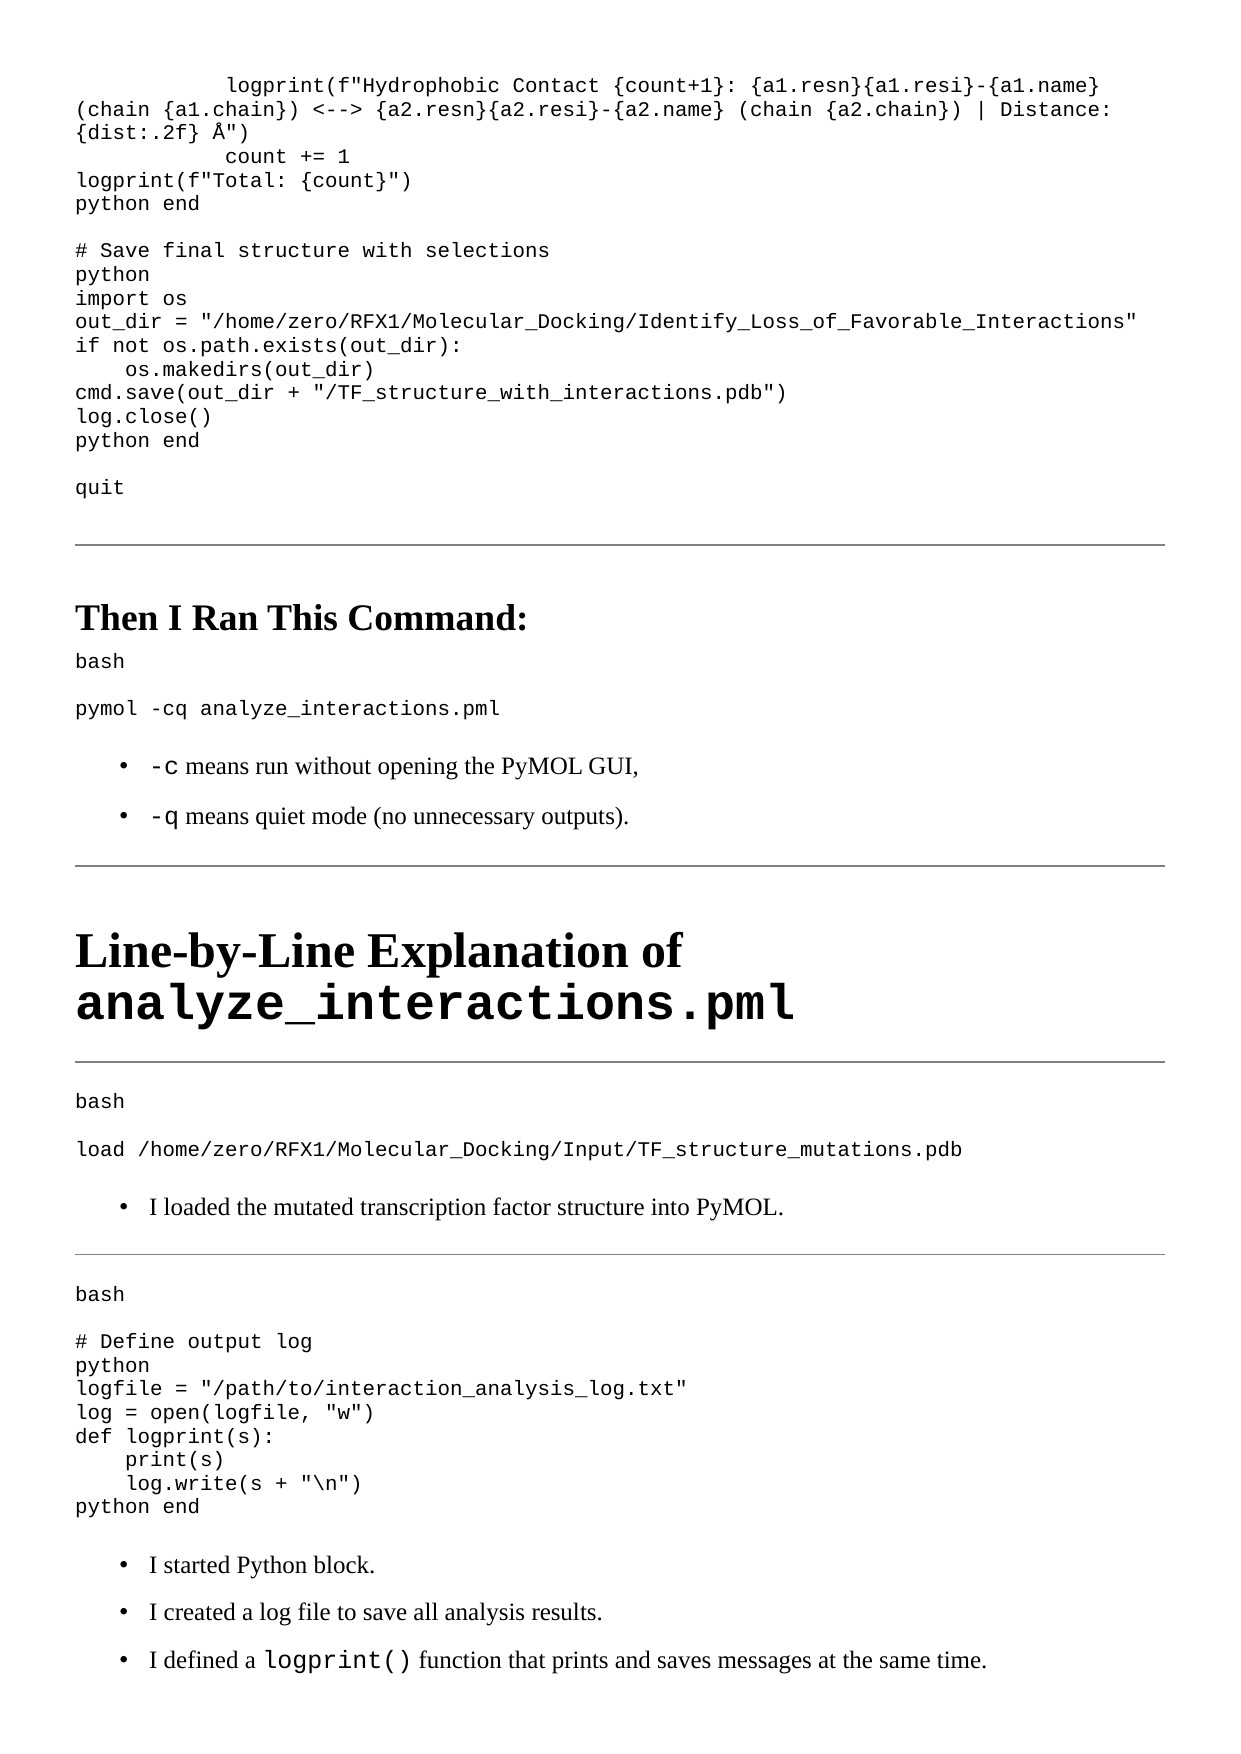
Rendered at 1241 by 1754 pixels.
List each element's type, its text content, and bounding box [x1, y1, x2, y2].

text bash [75, 651, 1165, 674]
text pymol -cq analyze_interactions.pml [75, 698, 1165, 722]
list -q means quiet mode (no unnecessary outputs). [119, 801, 1165, 832]
text cmd.save(out_dir + "/TF_structure_with_interactions.pdb") [75, 382, 1165, 406]
list -c means run without opening the PyMOL GUI, [119, 751, 1165, 782]
text bash [75, 1284, 1165, 1307]
text count += 1 [75, 146, 1165, 169]
text os.makedirs(out_dir) [75, 359, 1165, 382]
text quit [75, 477, 1165, 501]
text import os [75, 288, 1165, 311]
text log.write(s + "\n") [75, 1473, 1165, 1497]
text # Save final structure with selections [75, 241, 1165, 264]
list I loaded the mutated transcription factor structure into PyMOL. [119, 1192, 1165, 1221]
text python end [75, 430, 1165, 453]
subtitle Line-by-Line Explanation of analyze_interactions.pml [75, 921, 1165, 1035]
text logprint(f"Total: {count}") [75, 169, 1165, 193]
list I defined a logprint() function that prints and saves messages at the same time. [119, 1645, 1165, 1676]
text def logprint(s): [75, 1426, 1165, 1449]
text logprint(f"Hydrophobic Contact {count+1}: {a1.resn}{a1.resi}-{a1.name} (chain {a1.chain}) <--> {a2.resn}{a2.resi}-{a2.name} (chain {a2.chain}) | Distance: {dist:.2f} Å") [75, 75, 1165, 146]
text if not os.path.exists(out_dir): [75, 335, 1165, 359]
text log = open(logfile, "w") [75, 1402, 1165, 1426]
text # Define output log [75, 1331, 1165, 1355]
list I created a log file to save all analysis results. [119, 1597, 1165, 1626]
text log.close() [75, 406, 1165, 430]
text logfile = "/path/to/interaction_analysis_log.txt" [75, 1378, 1165, 1402]
text python end [75, 1497, 1165, 1520]
text python [75, 264, 1165, 288]
text out_dir = "/home/zero/RFX1/Molecular_Docking/Identify_Loss_of_Favorable_Interactions" [75, 311, 1165, 335]
text python end [75, 193, 1165, 217]
text bash [75, 1091, 1165, 1115]
text python [75, 1355, 1165, 1378]
subtitle Then I Ran This Command: [75, 595, 1165, 638]
list I started Python block. [119, 1550, 1165, 1578]
text print(s) [75, 1449, 1165, 1473]
text load /home/zero/RFX1/Molecular_Docking/Input/TF_structure_mutations.pdb [75, 1139, 1165, 1162]
